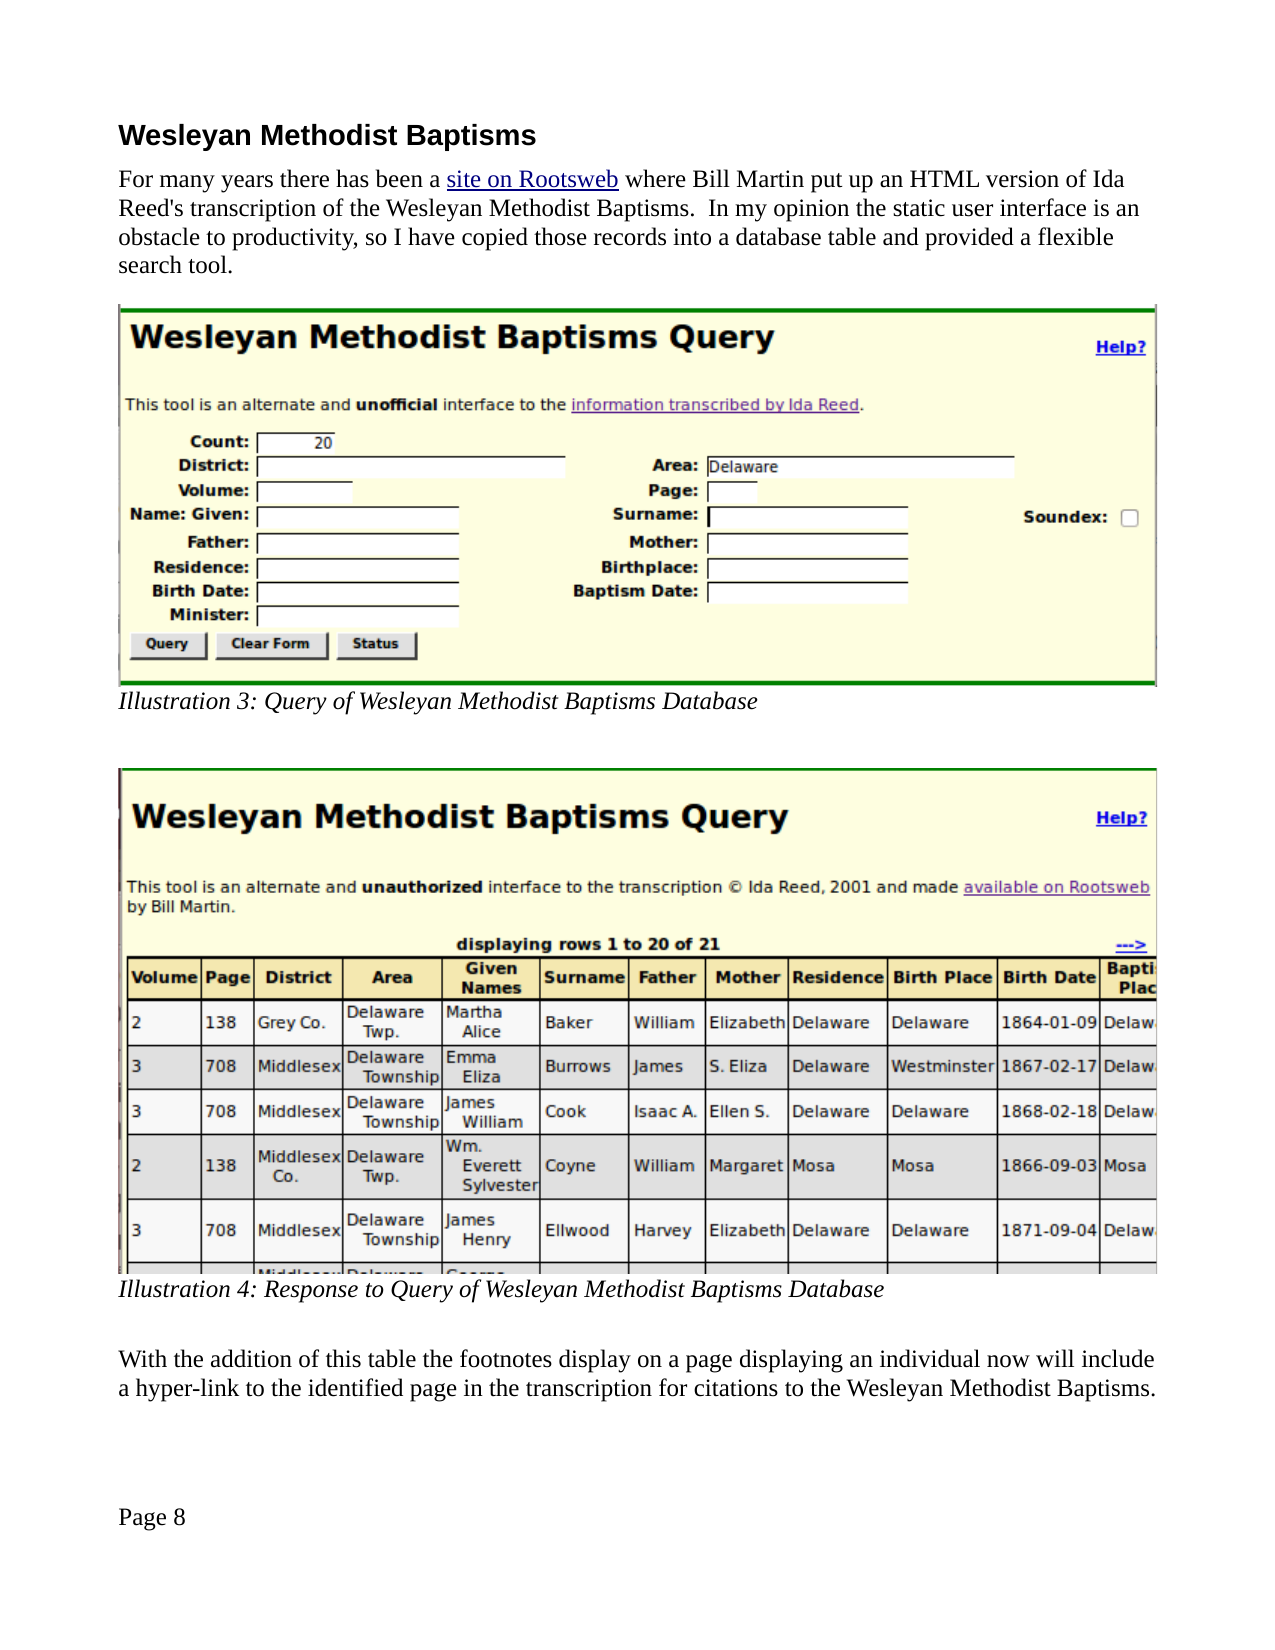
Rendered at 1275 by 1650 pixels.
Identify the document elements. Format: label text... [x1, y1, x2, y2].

text Illustration 4: Response to Query of Wesleyan Methodist Baptisms Database [118, 1274, 1157, 1303]
picture [118, 768, 1158, 1274]
subtitle Wesleyan Methodist Baptisms [118, 118, 1157, 152]
text For many years there has been a site on Rootsweb where Bill Martin put up an HTML version of Ida Reed's transcription of the Wesleyan Methodist Baptisms. In my opinion the static user interface is an obstacle to productivity, so I have copied those records into a database table and provided a flexible search tool. [118, 164, 1157, 279]
text With the addition of this table the footnotes display on a page displaying an individual now will include a hyper-link to the identified page in the transcription for citations to the Wesleyan Methodist Baptisms. [118, 1344, 1157, 1401]
picture [118, 304, 1158, 687]
text Illustration 3: Query of Wesleyan Methodist Baptisms Database [118, 687, 1157, 715]
